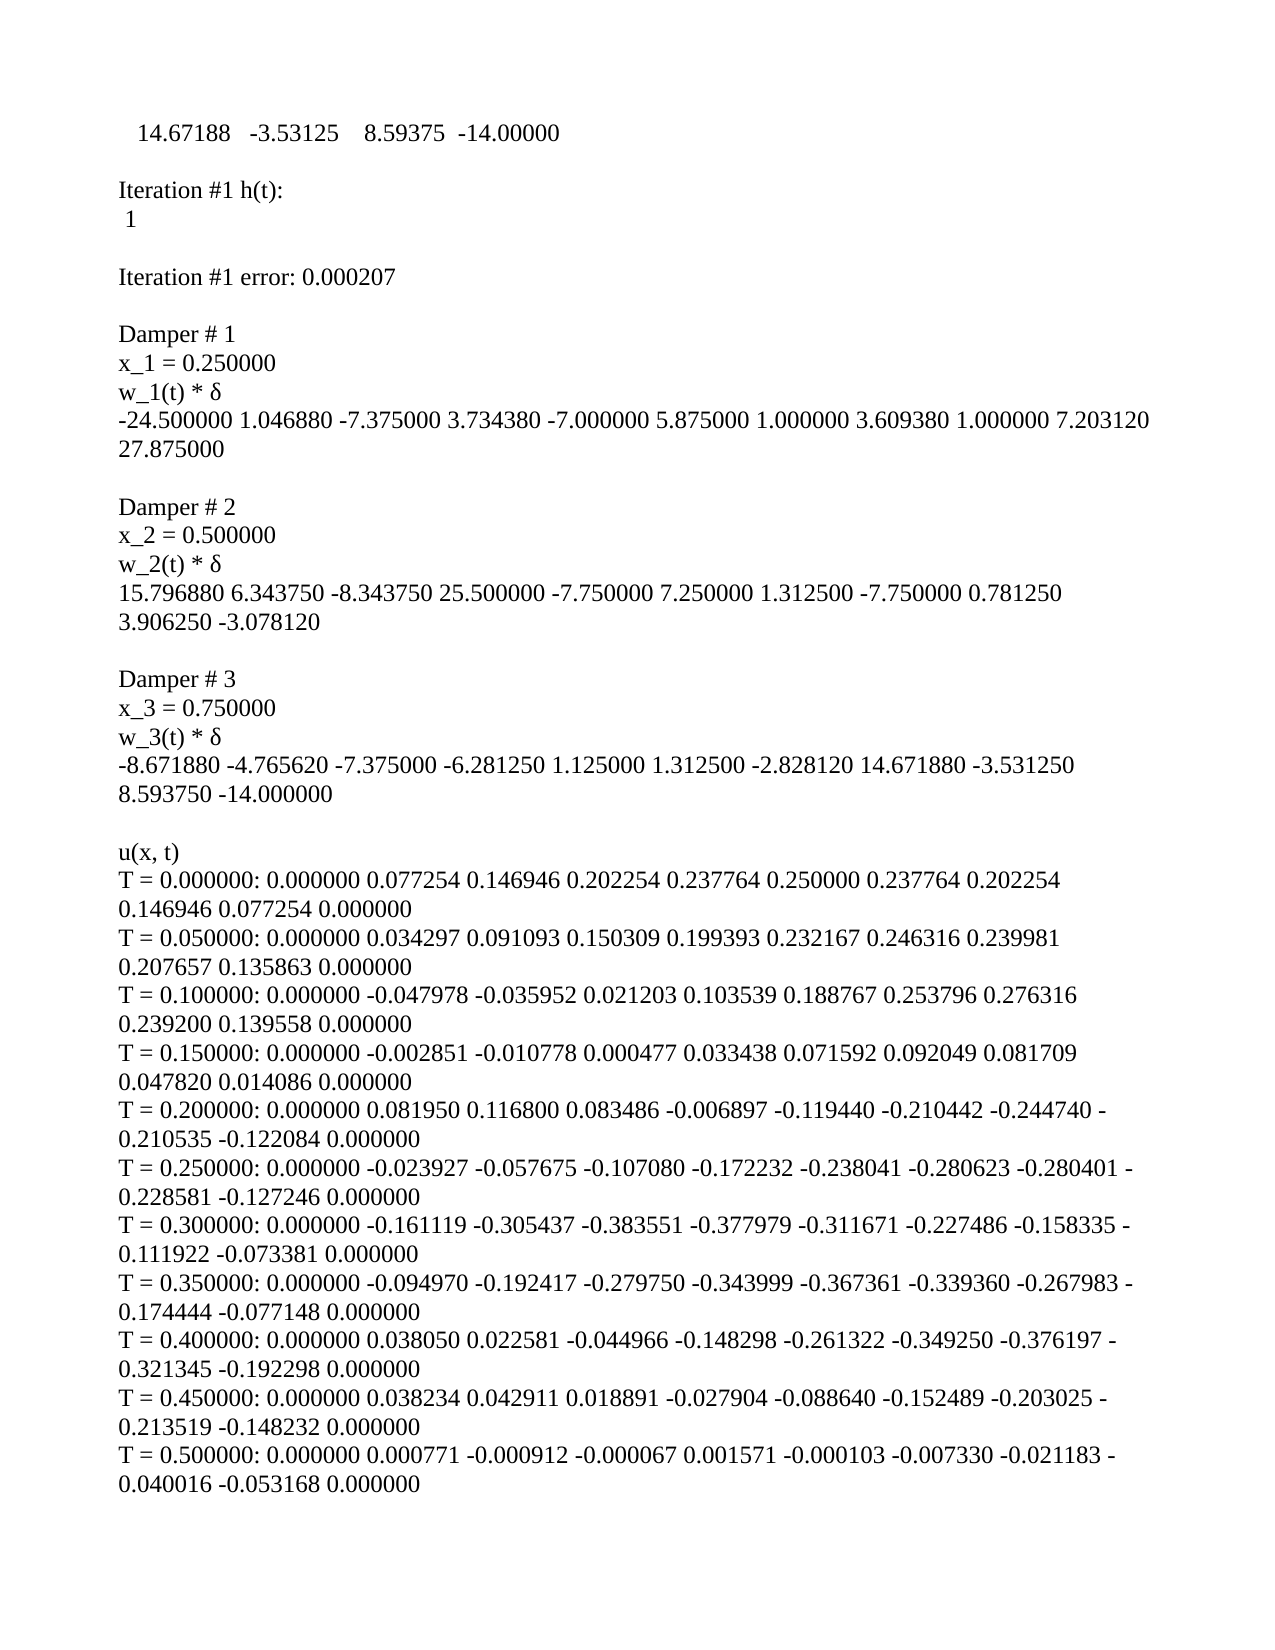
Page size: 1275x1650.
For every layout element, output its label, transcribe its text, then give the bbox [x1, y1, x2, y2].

text Damper # 3 [118, 664, 1157, 693]
text x_2 = 0.500000 [118, 521, 1157, 549]
text T = 0.200000: 0.000000 0.081950 0.116800 0.083486 -0.006897 -0.119440 -0.210442 -0.244740 -0.210535 -0.122084 0.000000 [118, 1096, 1157, 1153]
text T = 0.100000: 0.000000 -0.047978 -0.035952 0.021203 0.103539 0.188767 0.253796 0.276316 0.239200 0.139558 0.000000 [118, 981, 1157, 1038]
text x_3 = 0.750000 [118, 693, 1157, 722]
text Damper # 1 [118, 319, 1157, 348]
text w_3(t) * δ [118, 722, 1157, 751]
text Iteration #1 error: 0.000207 [118, 262, 1157, 291]
text w_2(t) * δ [118, 549, 1157, 578]
text u(x, t) [118, 837, 1157, 866]
text T = 0.350000: 0.000000 -0.094970 -0.192417 -0.279750 -0.343999 -0.367361 -0.339360 -0.267983 -0.174444 -0.077148 0.000000 [118, 1268, 1157, 1326]
text T = 0.050000: 0.000000 0.034297 0.091093 0.150309 0.199393 0.232167 0.246316 0.239981 0.207657 0.135863 0.000000 [118, 923, 1157, 981]
text x_1 = 0.250000 [118, 348, 1157, 377]
text 15.796880 6.343750 -8.343750 25.500000 -7.750000 7.250000 1.312500 -7.750000 0.781250 3.906250 -3.078120 [118, 578, 1157, 636]
text w_1(t) * δ [118, 377, 1157, 406]
text 14.67188 -3.53125 8.59375 -14.00000 [118, 118, 1157, 147]
text 1 [118, 204, 1157, 233]
text T = 0.150000: 0.000000 -0.002851 -0.010778 0.000477 0.033438 0.071592 0.092049 0.081709 0.047820 0.014086 0.000000 [118, 1038, 1157, 1096]
text Damper # 2 [118, 492, 1157, 521]
text -8.671880 -4.765620 -7.375000 -6.281250 1.125000 1.312500 -2.828120 14.671880 -3.531250 8.593750 -14.000000 [118, 751, 1157, 808]
text T = 0.450000: 0.000000 0.038234 0.042911 0.018891 -0.027904 -0.088640 -0.152489 -0.203025 -0.213519 -0.148232 0.000000 [118, 1383, 1157, 1441]
text T = 0.500000: 0.000000 0.000771 -0.000912 -0.000067 0.001571 -0.000103 -0.007330 -0.021183 -0.040016 -0.053168 0.000000 [118, 1441, 1157, 1498]
text T = 0.250000: 0.000000 -0.023927 -0.057675 -0.107080 -0.172232 -0.238041 -0.280623 -0.280401 -0.228581 -0.127246 0.000000 [118, 1153, 1157, 1211]
text T = 0.300000: 0.000000 -0.161119 -0.305437 -0.383551 -0.377979 -0.311671 -0.227486 -0.158335 -0.111922 -0.073381 0.000000 [118, 1211, 1157, 1268]
text T = 0.000000: 0.000000 0.077254 0.146946 0.202254 0.237764 0.250000 0.237764 0.202254 0.146946 0.077254 0.000000 [118, 866, 1157, 923]
text Iteration #1 h(t): [118, 176, 1157, 204]
text T = 0.400000: 0.000000 0.038050 0.022581 -0.044966 -0.148298 -0.261322 -0.349250 -0.376197 -0.321345 -0.192298 0.000000 [118, 1326, 1157, 1383]
text -24.500000 1.046880 -7.375000 3.734380 -7.000000 5.875000 1.000000 3.609380 1.000000 7.203120 27.875000 [118, 406, 1157, 463]
